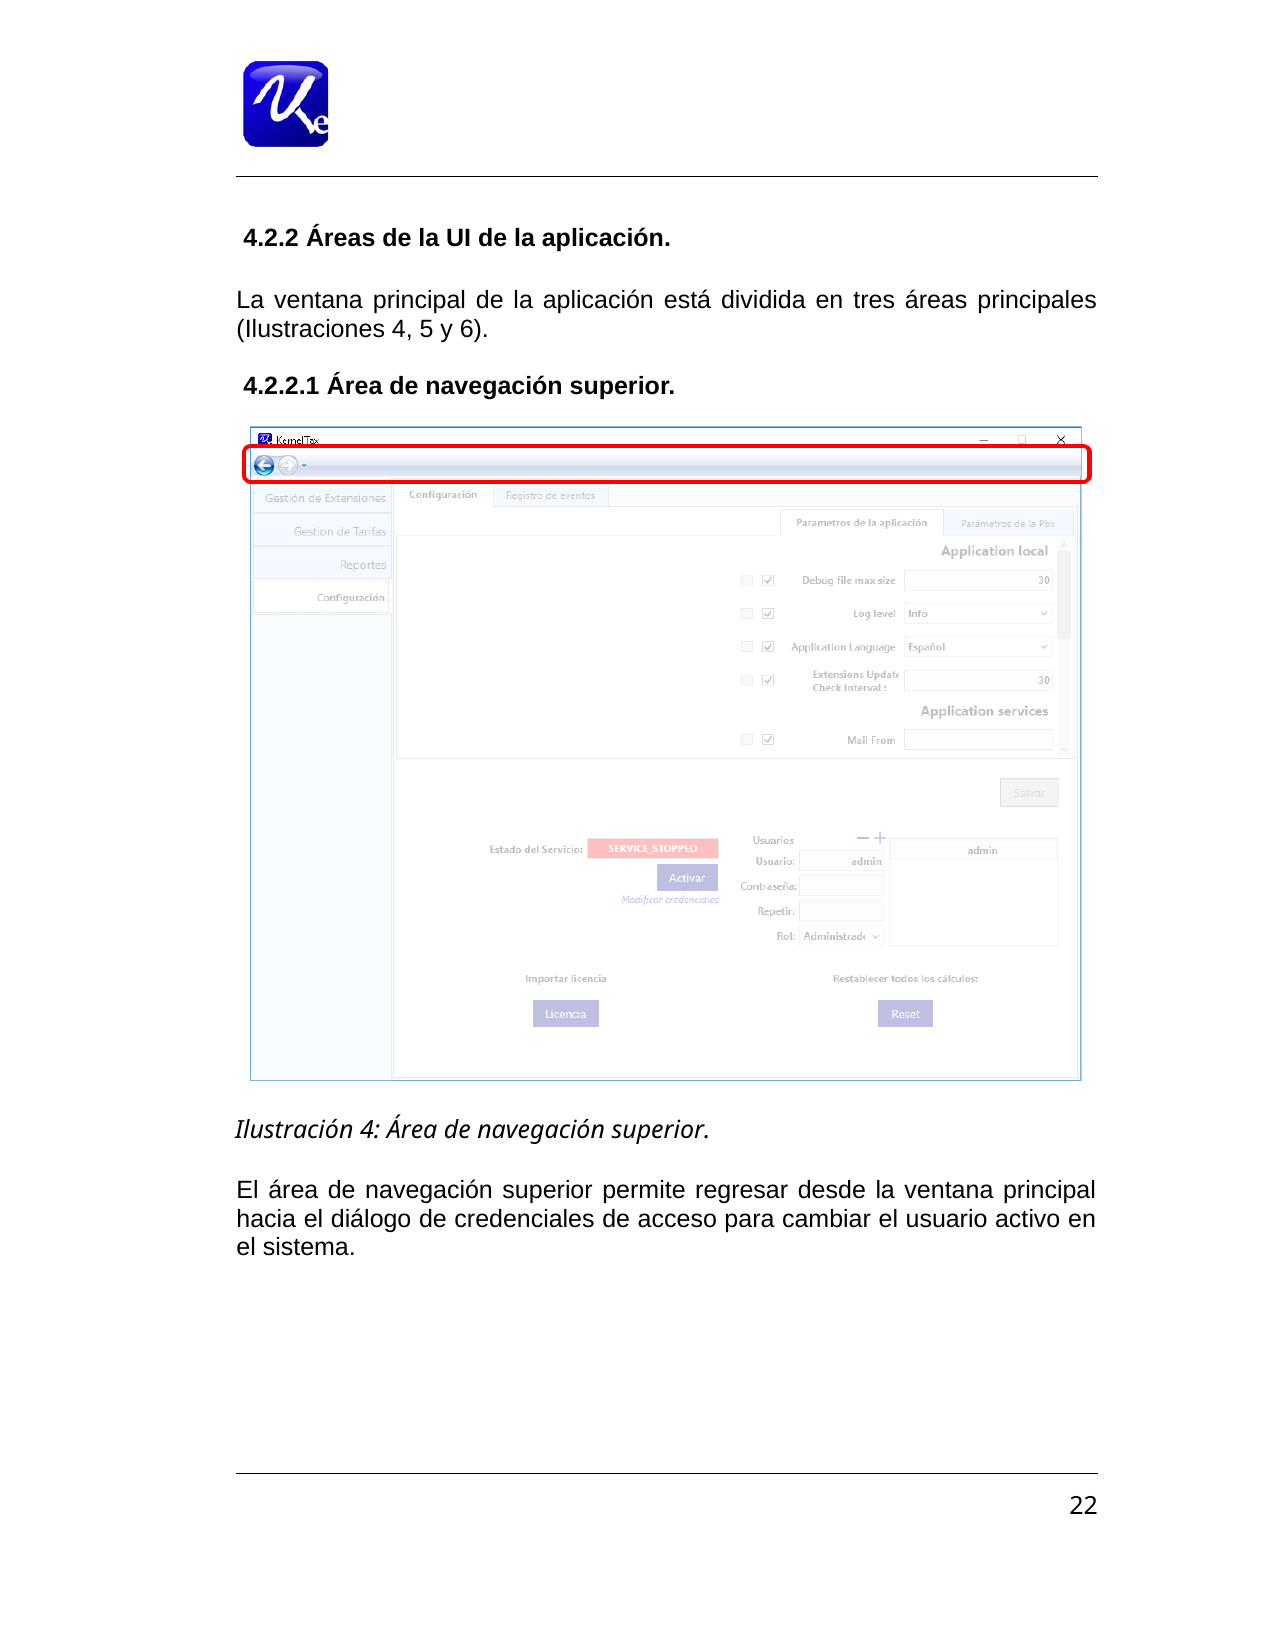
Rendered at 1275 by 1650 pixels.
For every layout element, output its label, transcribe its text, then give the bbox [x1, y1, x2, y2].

list Áreas de la UI de la aplicación. [236, 222, 1098, 251]
text Ilustración 4: Área de navegación superior. [235, 1096, 1098, 1146]
text La ventana principal de la aplicación está dividida en tres áreas principales (Ilustraciones 4, 5 y 6). [236, 285, 1098, 342]
picture [234, 411, 1098, 1096]
picture [243, 61, 329, 147]
list Área de navegación superior. [236, 371, 1098, 400]
text El área de navegación superior permite regresar desde la ventana principal hacia el diálogo de credenciales de acceso para cambiar el usuario activo en el sistema. [236, 1175, 1098, 1261]
